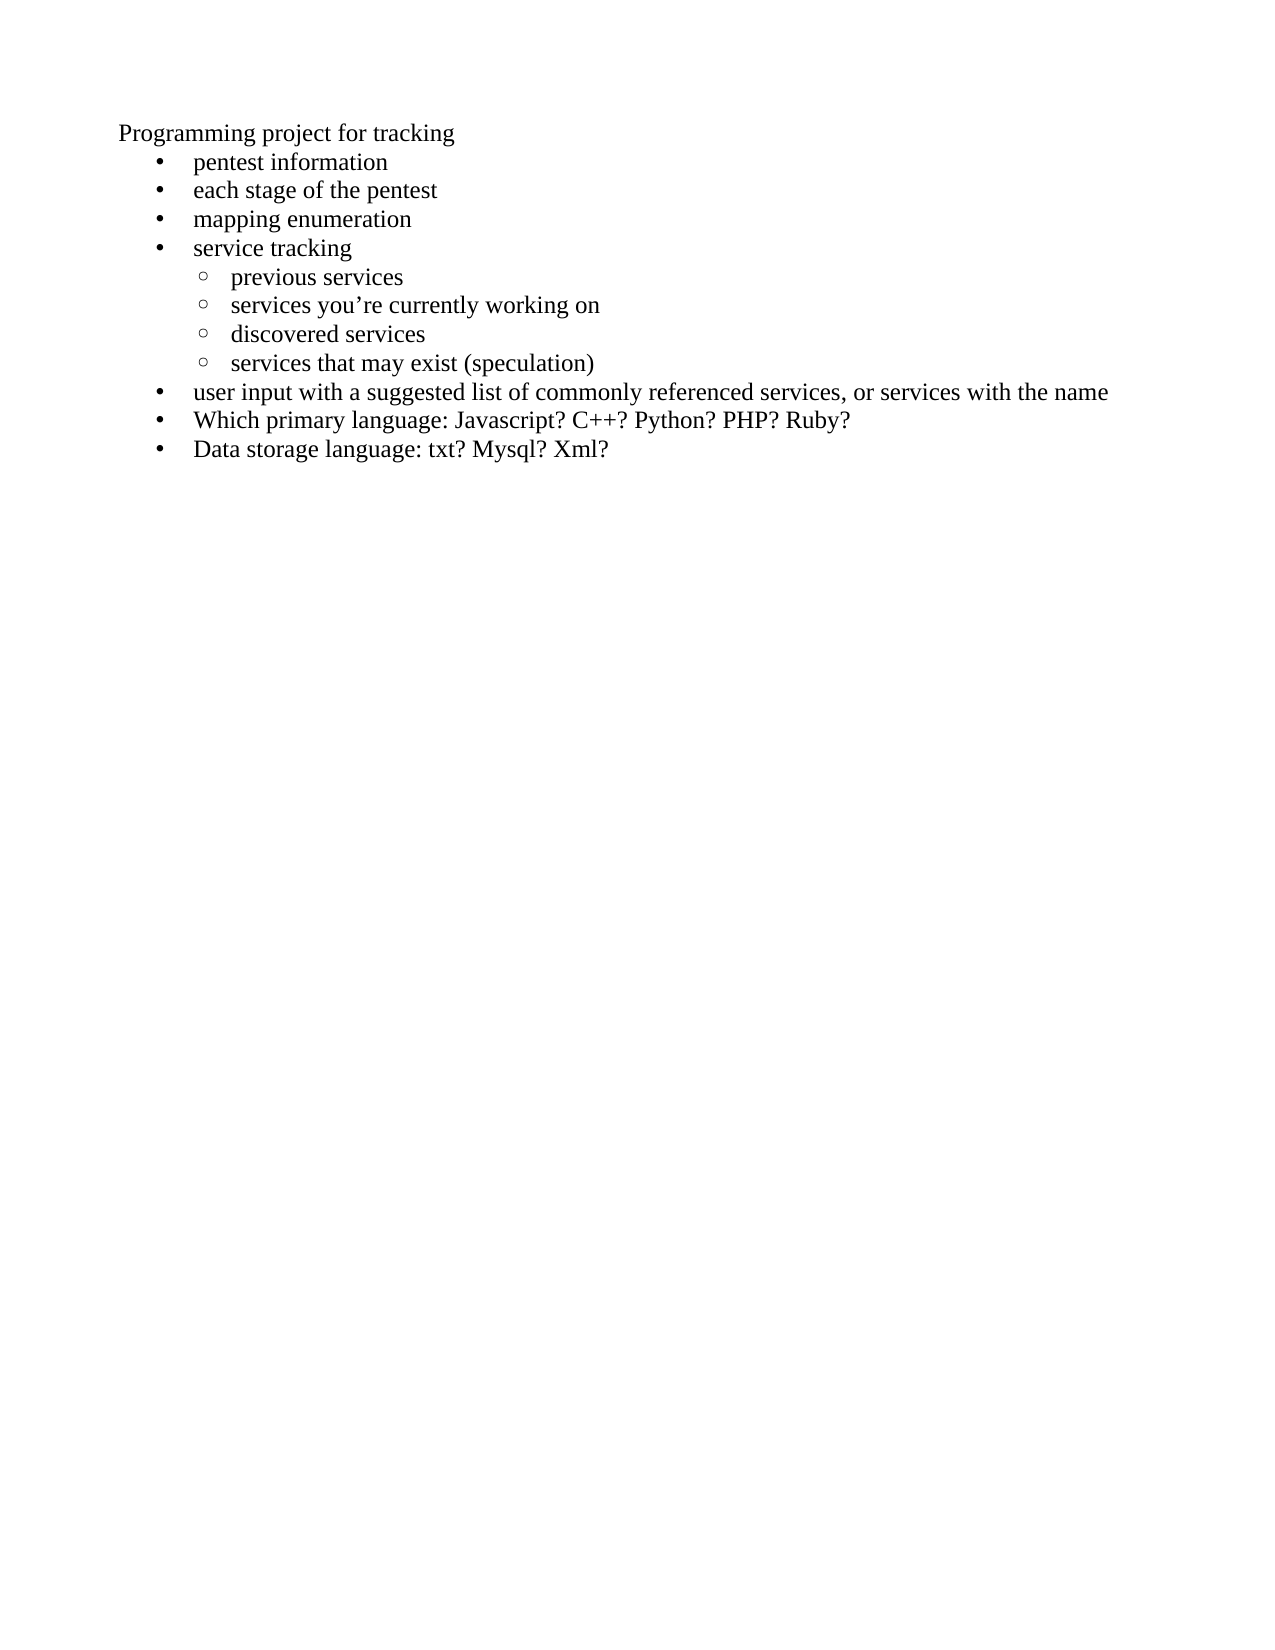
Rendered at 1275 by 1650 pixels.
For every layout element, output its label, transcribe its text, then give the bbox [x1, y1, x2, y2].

list user input with a suggested list of commonly referenced services, or services with the name [156, 377, 1157, 406]
text Programming project for tracking [118, 118, 1157, 147]
list services you’re currently working on [193, 291, 1157, 319]
list each stage of the pentest [156, 176, 1157, 204]
list services that may exist (speculation) [193, 348, 1157, 377]
list mapping enumeration [156, 204, 1157, 233]
list previous services [193, 262, 1157, 291]
list pentest information [156, 147, 1157, 176]
list Data storage language: txt? Mysql? Xml? [156, 434, 1157, 463]
list service tracking [156, 233, 1157, 262]
list Which primary language: Javascript? C++? Python? PHP? Ruby? [156, 406, 1157, 434]
list discovered services [193, 319, 1157, 348]
